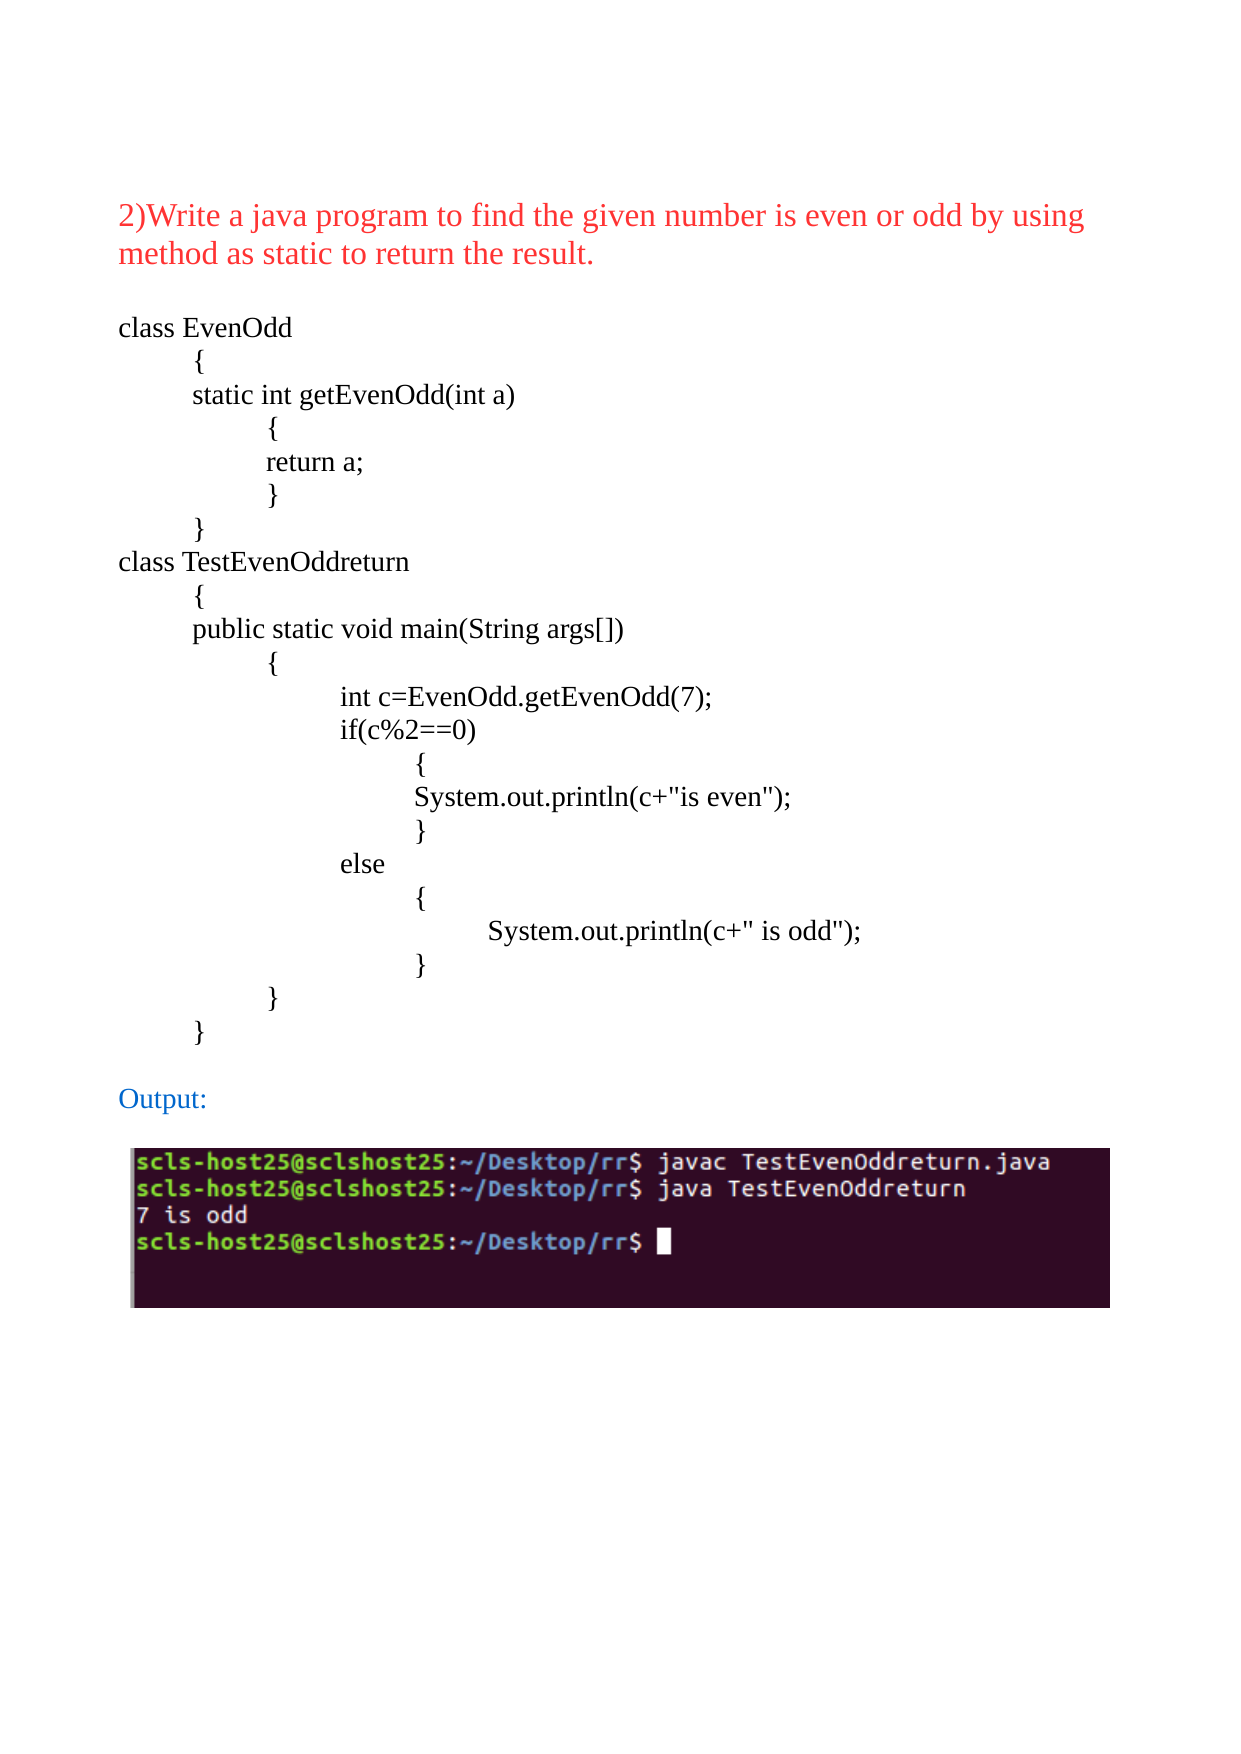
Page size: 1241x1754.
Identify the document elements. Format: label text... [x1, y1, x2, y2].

text static int getEvenOdd(int a) [118, 377, 1122, 410]
text } [118, 981, 1122, 1014]
text System.out.println(c+" is odd"); [118, 913, 1122, 947]
text { [118, 746, 1122, 779]
text 2)Write a java program to find the given number is even or odd by using method as static to return the result. [118, 195, 1122, 271]
text class EvenOdd [118, 310, 1122, 343]
text public static void main(String args[]) [118, 612, 1122, 645]
text System.out.println(c+"is even"); [118, 779, 1122, 813]
text { [118, 880, 1122, 913]
text Output: [118, 1081, 1122, 1115]
text { [118, 578, 1122, 612]
text { [118, 645, 1122, 679]
text } [118, 511, 1122, 544]
text if(c%2==0) [118, 712, 1122, 746]
text } [118, 813, 1122, 846]
text } [118, 477, 1122, 511]
picture [130, 1148, 1110, 1308]
text else [118, 846, 1122, 880]
text class TestEvenOddreturn [118, 544, 1122, 578]
text } [118, 1014, 1122, 1048]
text return a; [118, 444, 1122, 477]
text { [118, 410, 1122, 444]
text { [118, 343, 1122, 377]
text } [118, 947, 1122, 981]
text int c=EvenOdd.getEvenOdd(7); [118, 679, 1122, 712]
